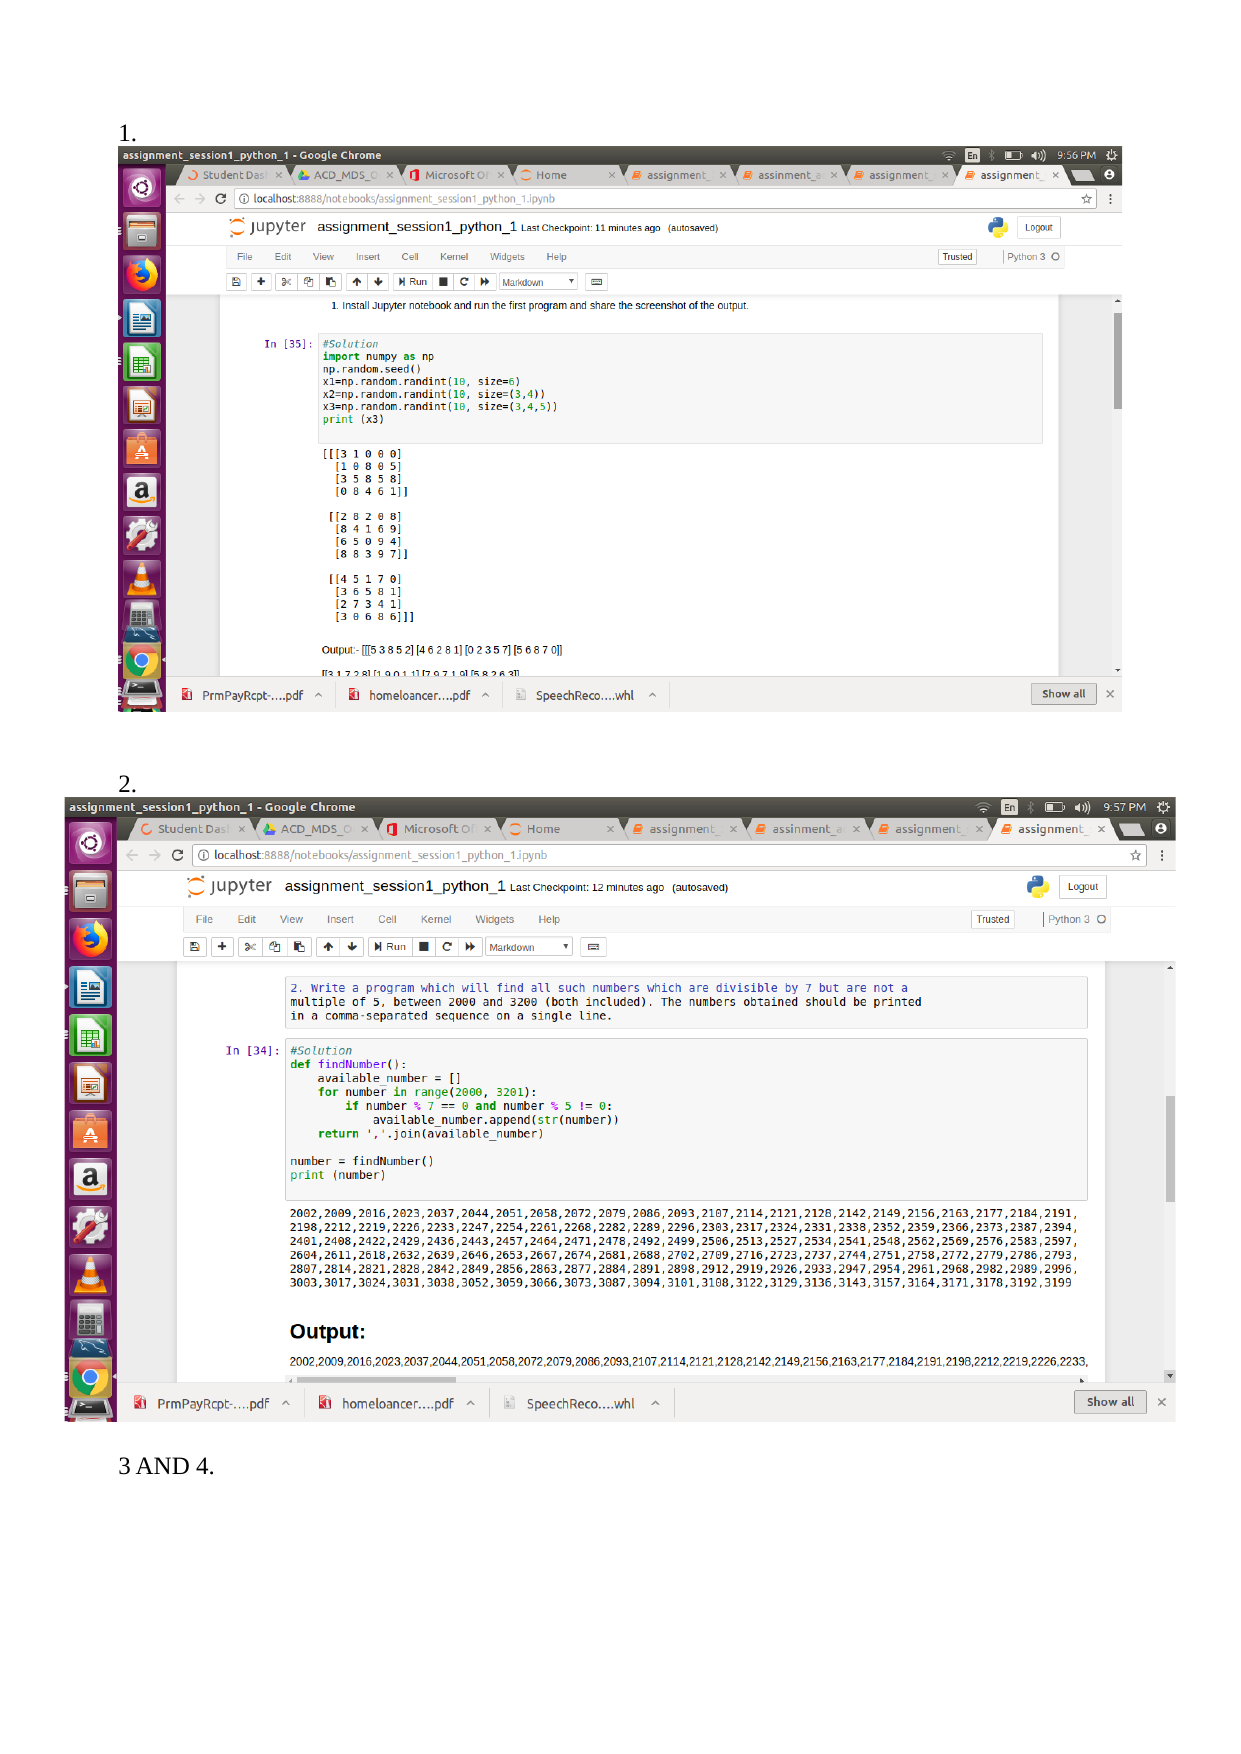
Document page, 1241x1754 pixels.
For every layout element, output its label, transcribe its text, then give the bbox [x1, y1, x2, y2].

text 3 AND 4. [118, 1451, 1122, 1479]
picture [64, 797, 1176, 1422]
text 2. [118, 769, 1122, 797]
picture [118, 146, 1123, 712]
text 1. [118, 118, 1122, 146]
